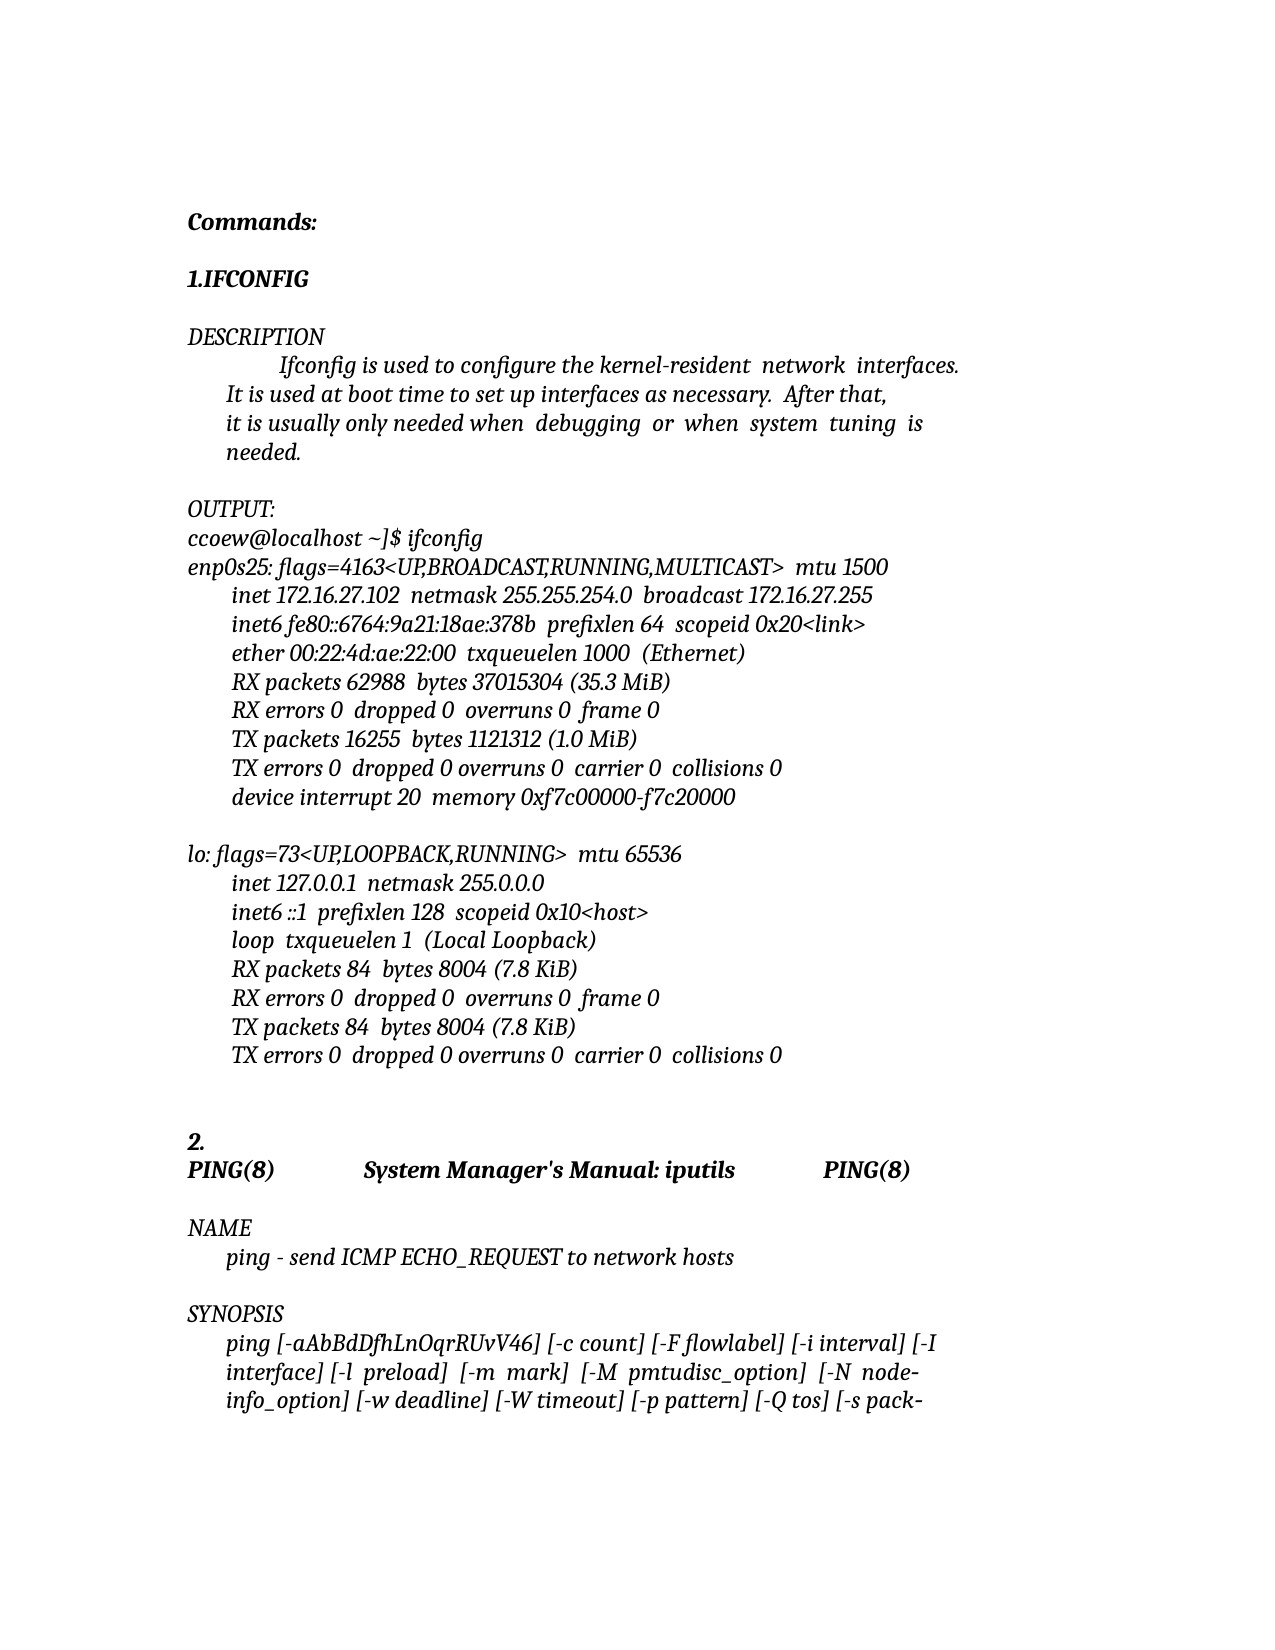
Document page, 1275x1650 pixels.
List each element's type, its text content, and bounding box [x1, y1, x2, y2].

text ether 00:22:4d:ae:22:00 txqueuelen 1000 (Ethernet) [187, 639, 1087, 667]
text enp0s25: flags=4163<UP,BROADCAST,RUNNING,MULTICAST> mtu 1500 [187, 552, 1087, 581]
text loop txqueuelen 1 (Local Loopback) [187, 926, 1087, 955]
text RX errors 0 dropped 0 overruns 0 frame 0 [187, 984, 1087, 1012]
text DESCRIPTION [187, 322, 1087, 351]
text lo: flags=73<UP,LOOPBACK,RUNNING> mtu 65536 [187, 840, 1087, 869]
text ping [-aAbBdDfhLnOqrRUvV46] [-c count] [-F flowlabel] [-i interval] [-I [187, 1329, 1087, 1357]
text it is usually only needed when debugging or when system tuning is [187, 409, 1087, 437]
text inet 127.0.0.1 netmask 255.0.0.0 [187, 869, 1087, 897]
text TX packets 16255 bytes 1121312 (1.0 MiB) [187, 725, 1087, 754]
text inet6 ::1 prefixlen 128 scopeid 0x10<host> [187, 897, 1087, 926]
text 1.IFCONFIG [187, 265, 1087, 294]
text info_option] [-w deadline] [-W timeout] [-p pattern] [-Q tos] [-s pack‐ [187, 1386, 1087, 1415]
text TX packets 84 bytes 8004 (7.8 KiB) [187, 1012, 1087, 1041]
text inet6 fe80::6764:9a21:18ae:378b prefixlen 64 scopeid 0x20<link> [187, 610, 1087, 639]
text device interrupt 20 memory 0xf7c00000-f7c20000 [187, 782, 1087, 811]
text interface] [-l preload] [-m mark] [-M pmtudisc_option] [-N node‐ [187, 1357, 1087, 1386]
text Ifconfig is used to configure the kernel-resident network interfaces. [187, 351, 1087, 380]
text PING(8) System Manager's Manual: iputils PING(8) [187, 1156, 1087, 1185]
text RX packets 84 bytes 8004 (7.8 KiB) [187, 955, 1087, 984]
text NAME [187, 1214, 1087, 1242]
text ping - send ICMP ECHO_REQUEST to network hosts [187, 1242, 1087, 1271]
text OUTPUT: [187, 495, 1087, 524]
text TX errors 0 dropped 0 overruns 0 carrier 0 collisions 0 [187, 754, 1087, 782]
text needed. [187, 437, 1087, 466]
text Commands: [187, 207, 1087, 236]
text ccoew@localhost ~]$ ifconfig [187, 524, 1087, 552]
text inet 172.16.27.102 netmask 255.255.254.0 broadcast 172.16.27.255 [187, 581, 1087, 610]
text 2. [187, 1127, 1087, 1156]
text It is used at boot time to set up interfaces as necessary. After that, [187, 380, 1087, 409]
text SYNOPSIS [187, 1300, 1087, 1329]
text RX errors 0 dropped 0 overruns 0 frame 0 [187, 696, 1087, 725]
text RX packets 62988 bytes 37015304 (35.3 MiB) [187, 667, 1087, 696]
text TX errors 0 dropped 0 overruns 0 carrier 0 collisions 0 [187, 1041, 1087, 1070]
